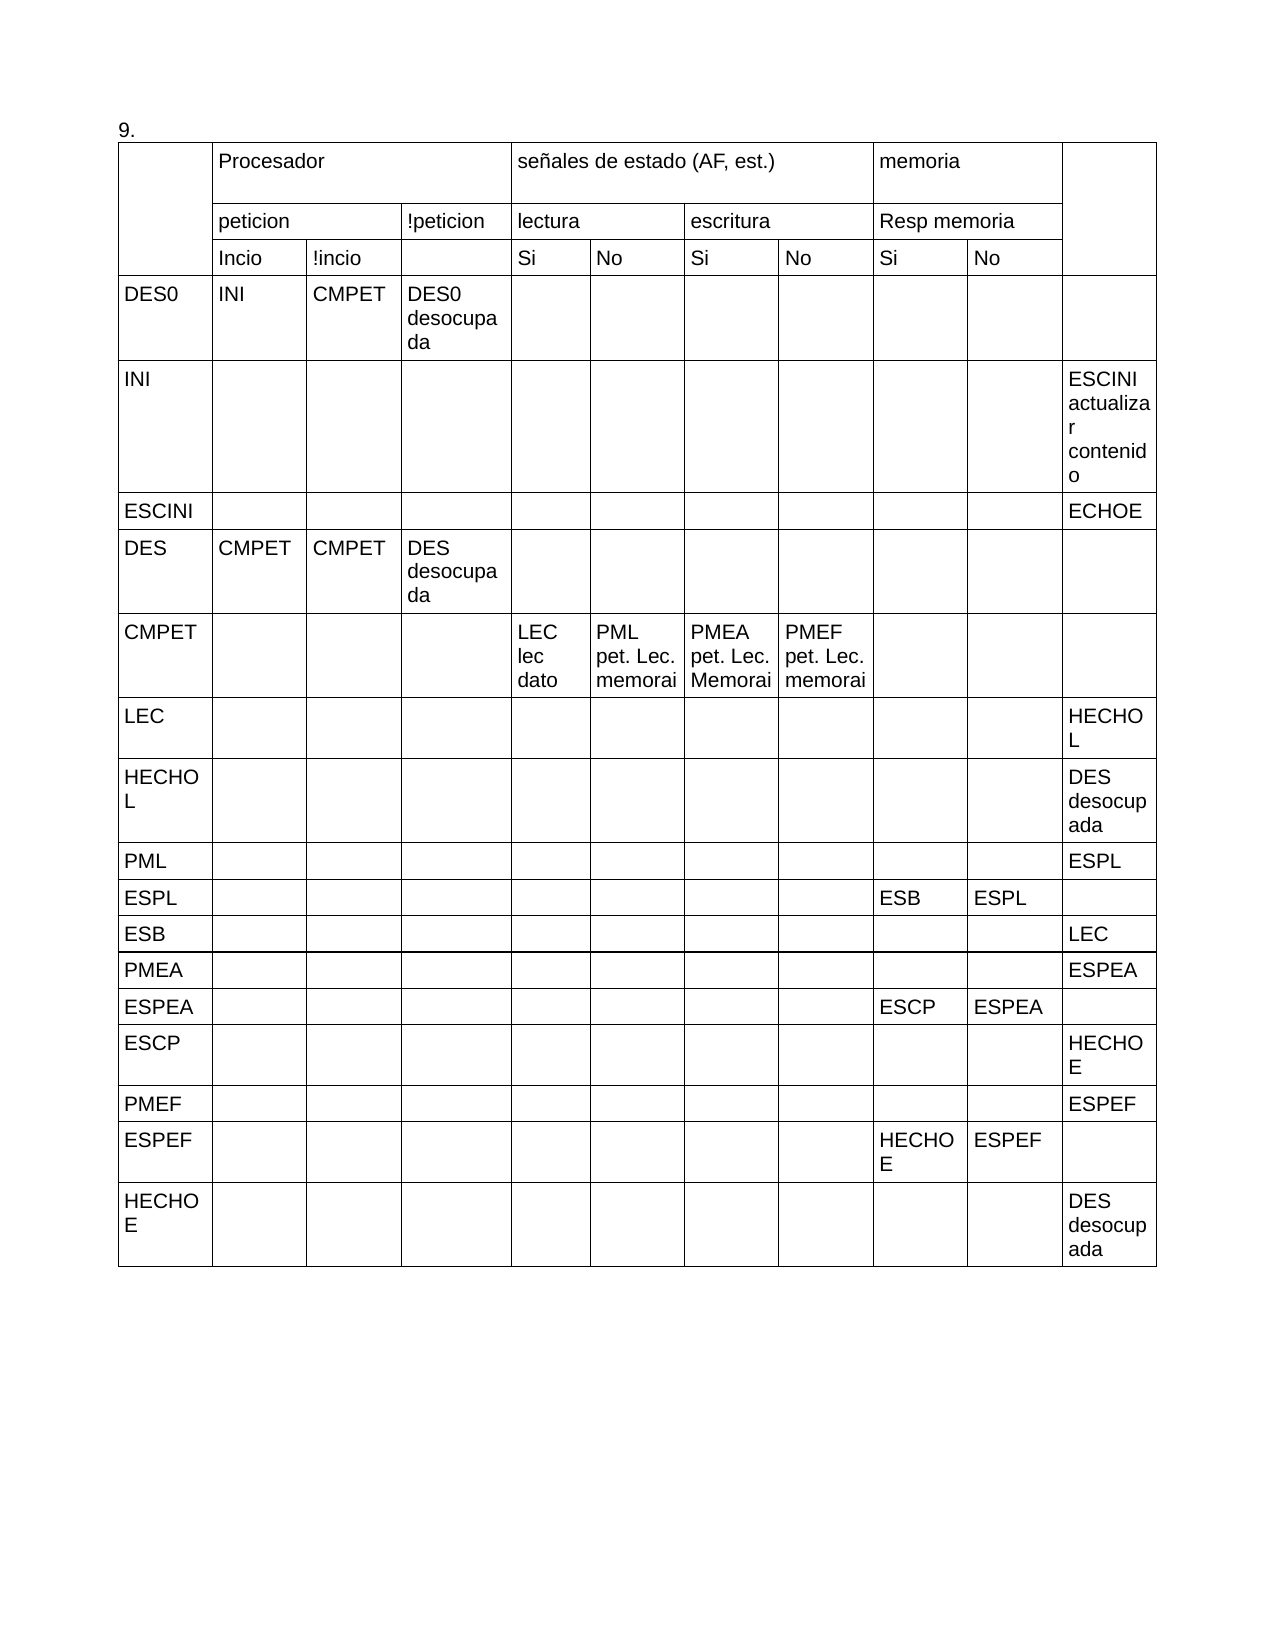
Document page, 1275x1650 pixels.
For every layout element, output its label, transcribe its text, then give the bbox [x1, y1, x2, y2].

table_cell [968, 1086, 1062, 1121]
table_cell [874, 843, 967, 878]
table_cell [591, 1122, 684, 1182]
table_cell [1063, 880, 1156, 915]
table_cell [307, 493, 401, 528]
table_cell [213, 880, 306, 915]
table_cell [512, 1122, 590, 1182]
table_cell [874, 916, 967, 951]
table_cell Si [512, 240, 590, 275]
table_cell [213, 953, 306, 988]
table_cell [512, 1086, 590, 1121]
table_cell [402, 1025, 511, 1085]
table_cell [1063, 276, 1156, 360]
table_cell [968, 1025, 1062, 1085]
table_cell ESCP [119, 1025, 212, 1085]
table_cell PMEF [119, 1086, 212, 1121]
table_cell [779, 843, 873, 878]
table_cell ESPL [119, 880, 212, 915]
table_cell [685, 953, 778, 988]
table_cell [307, 759, 401, 842]
table_cell [968, 1183, 1062, 1266]
table_cell [779, 759, 873, 842]
table_cell !peticion [402, 204, 511, 239]
table_cell HECHOE [1063, 1025, 1156, 1085]
table_cell [874, 1086, 967, 1121]
table_cell Resp memoria [874, 204, 1062, 239]
table_cell ESPEA [1063, 953, 1156, 988]
table_cell INI [213, 276, 306, 360]
table_cell CMPET [119, 614, 212, 697]
table_cell [968, 614, 1062, 697]
table_cell ESPL [1063, 843, 1156, 878]
table_cell [685, 916, 778, 951]
table_cell [512, 1025, 590, 1085]
table_cell [591, 698, 684, 758]
table_cell HECHOL [119, 759, 212, 842]
table_cell [779, 916, 873, 951]
table_cell [685, 843, 778, 878]
table_cell [874, 1025, 967, 1085]
table_cell ESPL [968, 880, 1062, 915]
table_cell ESPEA [119, 989, 212, 1024]
table_header [1063, 143, 1156, 275]
table_cell [591, 530, 684, 613]
table_cell [213, 1122, 306, 1182]
table_cell [512, 989, 590, 1024]
table_cell [968, 276, 1062, 360]
table_cell [779, 1183, 873, 1266]
table_cell [512, 276, 590, 360]
table_cell [968, 759, 1062, 842]
table_cell [1063, 1122, 1156, 1182]
table_cell peticion [213, 204, 401, 239]
table_cell [512, 880, 590, 915]
table_cell [512, 1183, 590, 1266]
table_cell [402, 1086, 511, 1121]
table_cell [968, 916, 1062, 951]
table_cell [685, 989, 778, 1024]
table_cell HECHOL [1063, 698, 1156, 758]
table_cell [591, 493, 684, 528]
table_cell [779, 1025, 873, 1085]
table_cell [874, 493, 967, 528]
table_cell [307, 1122, 401, 1182]
table_cell [402, 953, 511, 988]
table_cell DES [119, 530, 212, 613]
table_cell [591, 953, 684, 988]
table_cell lectura [512, 204, 684, 239]
table_cell INI [119, 361, 212, 492]
table_cell [685, 276, 778, 360]
table_cell PML pet. Lec. memorai [591, 614, 684, 697]
table_cell [307, 361, 401, 492]
table_cell [968, 698, 1062, 758]
table_cell [213, 989, 306, 1024]
table_cell [1063, 530, 1156, 613]
table_cell [874, 614, 967, 697]
table_cell [591, 1025, 684, 1085]
table_cell ESPEF [1063, 1086, 1156, 1121]
table_cell [512, 843, 590, 878]
table_cell LEC lec dato [512, 614, 590, 697]
table_cell [1063, 614, 1156, 697]
table_cell [591, 1183, 684, 1266]
table_cell escritura [685, 204, 873, 239]
table_cell No [779, 240, 873, 275]
table_cell [591, 843, 684, 878]
table_cell [512, 916, 590, 951]
table_cell PMEA [119, 953, 212, 988]
table_cell [402, 361, 511, 492]
table_header Procesador [213, 143, 511, 202]
table_cell PMEA pet. Lec. Memorai [685, 614, 778, 697]
table_cell LEC [119, 698, 212, 758]
table_cell [512, 759, 590, 842]
table_cell [779, 361, 873, 492]
table_cell [779, 1086, 873, 1121]
table_cell Si [874, 240, 967, 275]
table_cell [402, 759, 511, 842]
table_cell [402, 916, 511, 951]
table_cell [512, 953, 590, 988]
table_cell [685, 493, 778, 528]
table_cell [685, 880, 778, 915]
table_cell PML [119, 843, 212, 878]
table_cell [512, 698, 590, 758]
text 9. [118, 118, 1157, 142]
table_cell PMEF pet. Lec. memorai [779, 614, 873, 697]
table_cell ESPEF [119, 1122, 212, 1182]
table_cell [307, 1086, 401, 1121]
table_cell [512, 493, 590, 528]
table_cell CMPET [307, 276, 401, 360]
table_header señales de estado (AF, est.) [512, 143, 873, 202]
table_cell [874, 1183, 967, 1266]
table_cell [307, 843, 401, 878]
table_cell [968, 361, 1062, 492]
table_cell HECHOE [874, 1122, 967, 1182]
table_cell [591, 276, 684, 360]
table_cell [779, 880, 873, 915]
table_cell [685, 530, 778, 613]
table_cell [307, 916, 401, 951]
table_cell No [591, 240, 684, 275]
table_cell [512, 361, 590, 492]
table_cell ESPEA [968, 989, 1062, 1024]
table_cell DES desocupada [1063, 759, 1156, 842]
table_cell ESPEF [968, 1122, 1062, 1182]
table_cell ESCINI [119, 493, 212, 528]
table_cell [591, 880, 684, 915]
table_cell [685, 698, 778, 758]
table_cell [874, 361, 967, 492]
table_cell ECHOE [1063, 493, 1156, 528]
table_cell [591, 361, 684, 492]
table_cell [213, 698, 306, 758]
table_cell [213, 759, 306, 842]
table_cell [591, 989, 684, 1024]
table_cell DES desocupada [402, 530, 511, 613]
table_cell CMPET [307, 530, 401, 613]
table_cell [213, 1086, 306, 1121]
table_cell [968, 843, 1062, 878]
table_cell [512, 530, 590, 613]
table_cell [685, 759, 778, 842]
table_cell [591, 759, 684, 842]
table_cell [213, 916, 306, 951]
table_cell [874, 530, 967, 613]
table_cell [307, 1183, 401, 1266]
table_cell [591, 916, 684, 951]
table_cell [402, 493, 511, 528]
table_cell [685, 1122, 778, 1182]
table_cell [874, 698, 967, 758]
table_cell [968, 530, 1062, 613]
table_cell [402, 698, 511, 758]
table_cell [402, 614, 511, 697]
table_cell [213, 493, 306, 528]
table_header [119, 143, 212, 275]
table_cell [874, 276, 967, 360]
table_cell [779, 530, 873, 613]
table_cell [779, 493, 873, 528]
table_cell [307, 989, 401, 1024]
table_cell [779, 1122, 873, 1182]
table_cell ESB [874, 880, 967, 915]
table_cell [402, 843, 511, 878]
table_cell [402, 1122, 511, 1182]
table_cell [685, 1025, 778, 1085]
table_cell [968, 953, 1062, 988]
table_cell [1063, 989, 1156, 1024]
table_cell [591, 1086, 684, 1121]
table_cell [213, 1183, 306, 1266]
table_cell Incio [213, 240, 306, 275]
table_cell [307, 614, 401, 697]
table_cell [213, 843, 306, 878]
table_cell CMPET [213, 530, 306, 613]
table_cell [779, 698, 873, 758]
table_cell [402, 1183, 511, 1266]
table_cell [402, 880, 511, 915]
table_cell ESCINI actualizar contenido [1063, 361, 1156, 492]
table_cell [685, 1183, 778, 1266]
table_cell [874, 953, 967, 988]
table_cell [402, 240, 511, 275]
table_cell DES desocupada [1063, 1183, 1156, 1266]
table_cell LEC [1063, 916, 1156, 951]
table_cell [307, 953, 401, 988]
table_cell [213, 1025, 306, 1085]
table_cell [213, 614, 306, 697]
table_cell !incio [307, 240, 401, 275]
table_cell [307, 1025, 401, 1085]
table_cell Si [685, 240, 778, 275]
table_cell [307, 698, 401, 758]
table_cell [779, 276, 873, 360]
table_cell [779, 953, 873, 988]
table_cell [779, 989, 873, 1024]
table_cell [968, 493, 1062, 528]
table_cell [213, 361, 306, 492]
table_cell [874, 759, 967, 842]
table_cell [307, 880, 401, 915]
table_cell ESCP [874, 989, 967, 1024]
table_cell DES0 desocupada [402, 276, 511, 360]
table_cell [685, 361, 778, 492]
table_cell ESB [119, 916, 212, 951]
table_cell [402, 989, 511, 1024]
table_header memoria [874, 143, 1062, 202]
table_cell DES0 [119, 276, 212, 360]
table_cell [685, 1086, 778, 1121]
table_cell HECHOE [119, 1183, 212, 1266]
table_cell No [968, 240, 1062, 275]
